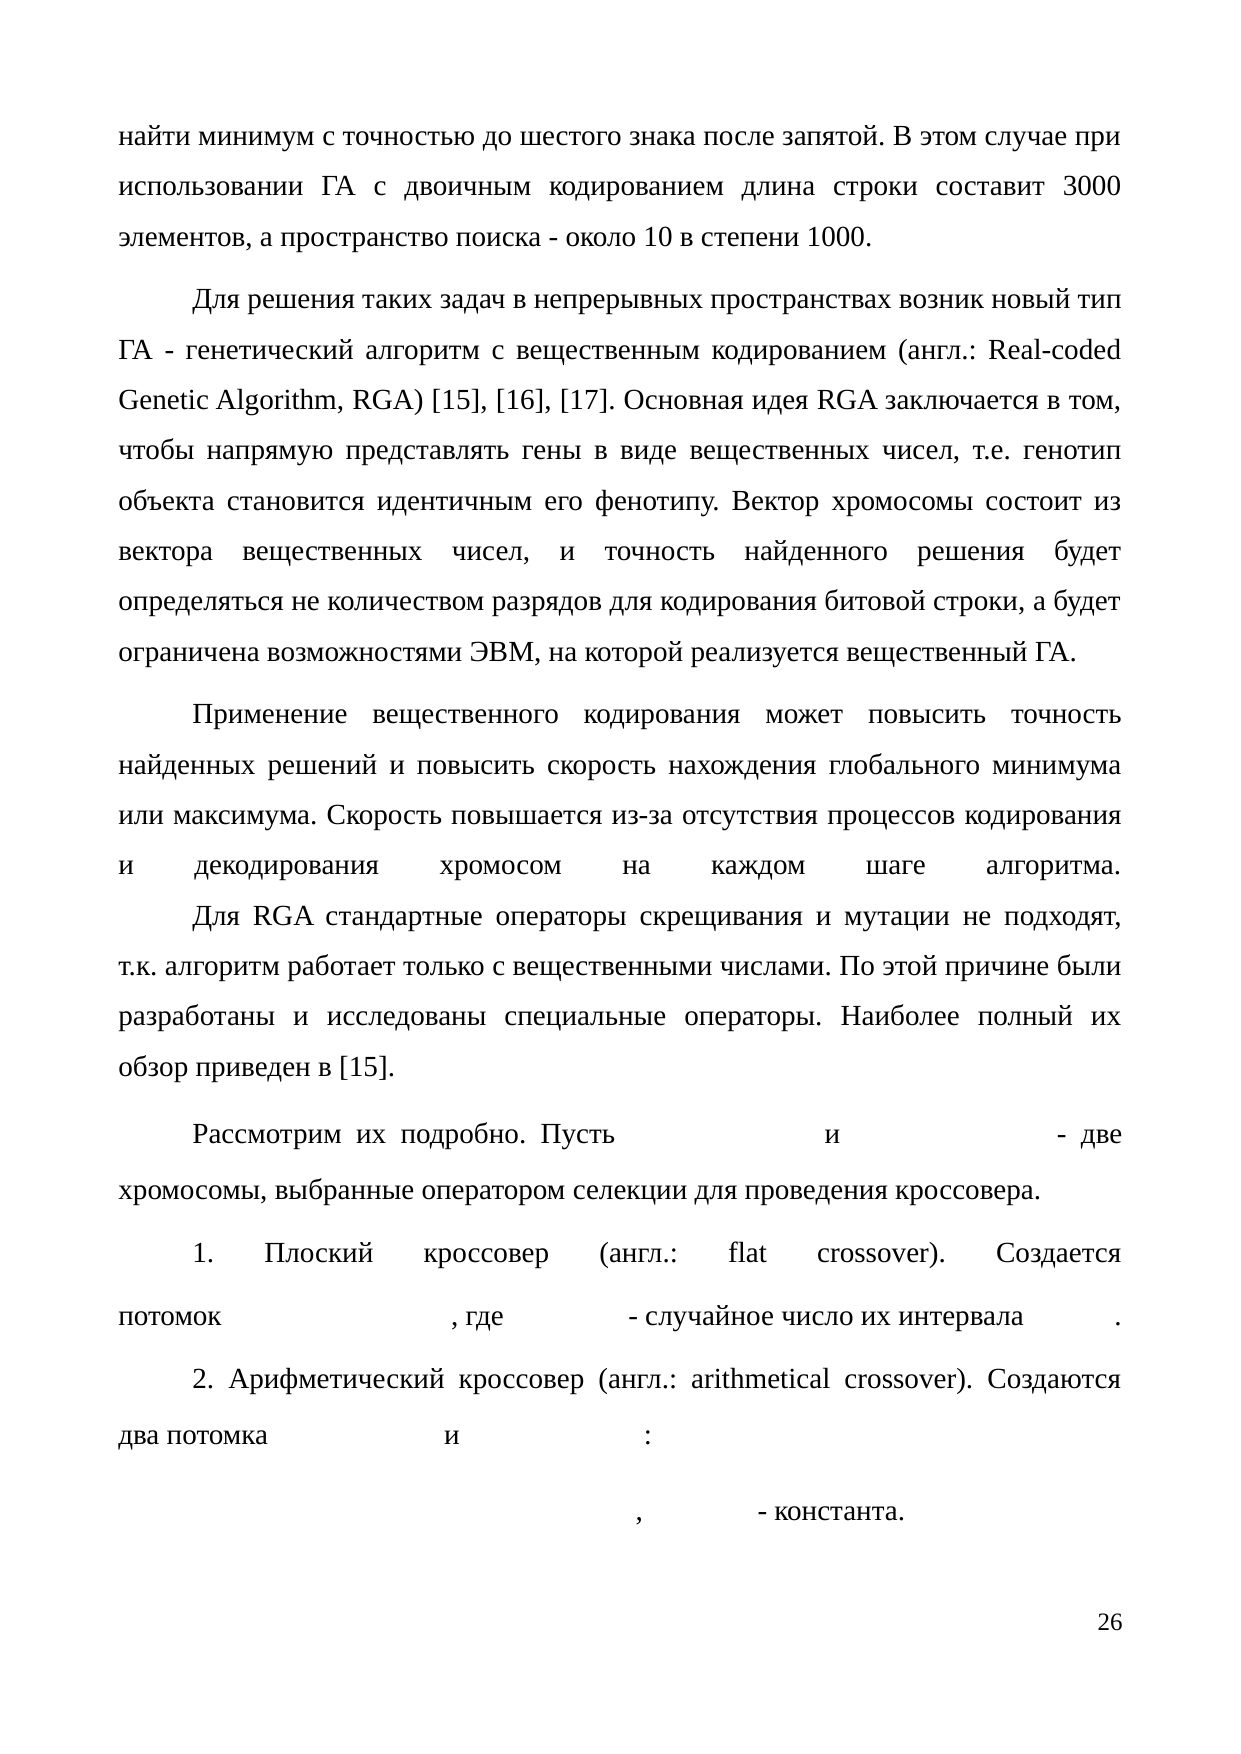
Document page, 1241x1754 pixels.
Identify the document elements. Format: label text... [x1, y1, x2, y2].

text 1. Плоский кроссовер (англ.: flat crossover). Создается потомок , где - случайное число их интервала . [118, 1235, 1122, 1332]
text Для решения таких задач в непрерывных пространствах возник новый тип ГА - генетический алгоритм с вещественным кодированием (англ.: Real-coded Genetic Algorithm, RGA) [15], [16], [17]. Основная идея RGA заключается в том, чтобы напрямую представлять гены в виде вещественных чисел, т.е. генотип объекта становится идентичным его фенотипу. Вектор хромосомы состоит из вектора вещественных чисел, и точность найденного решения будет определяться не количеством разрядов для кодирования битовой строки, а будет ограничена возможностями ЭВМ, на которой реализуется вещественный ГА. [118, 282, 1122, 667]
text , - константа. [118, 1486, 1122, 1533]
text 2. Арифметический кроссовер (англ.: arithmetical crossover). Создаются два потомка и : [118, 1361, 1122, 1457]
text Рассмотрим их подробно. Пусть и - две хромосомы, выбранные оператором селекции для проведения кроссовера. [118, 1112, 1122, 1206]
text Применение вещественного кодирования может повысить точность найденных решений и повысить скорость нахождения глобального минимума или максимума. Скорость повышается из-за отсутствия процессов кодирования и декодирования хромосом на каждом шаге алгоритма. Для RGA стандартные операторы скрещивания и мутации не подходят, т.к. алгоритм работает только с вещественными числами. По этой причине были разработаны и исследованы специальные операторы. Наиболее полный их обзор приведен в [15]. [118, 697, 1122, 1082]
text найти минимум с точностью до шестого знака после запятой. В этом случае при использовании ГА с двоичным кодированием длина строки составит 3000 элементов, а пространство поиска - около 10 в степени 1000. [118, 118, 1122, 252]
